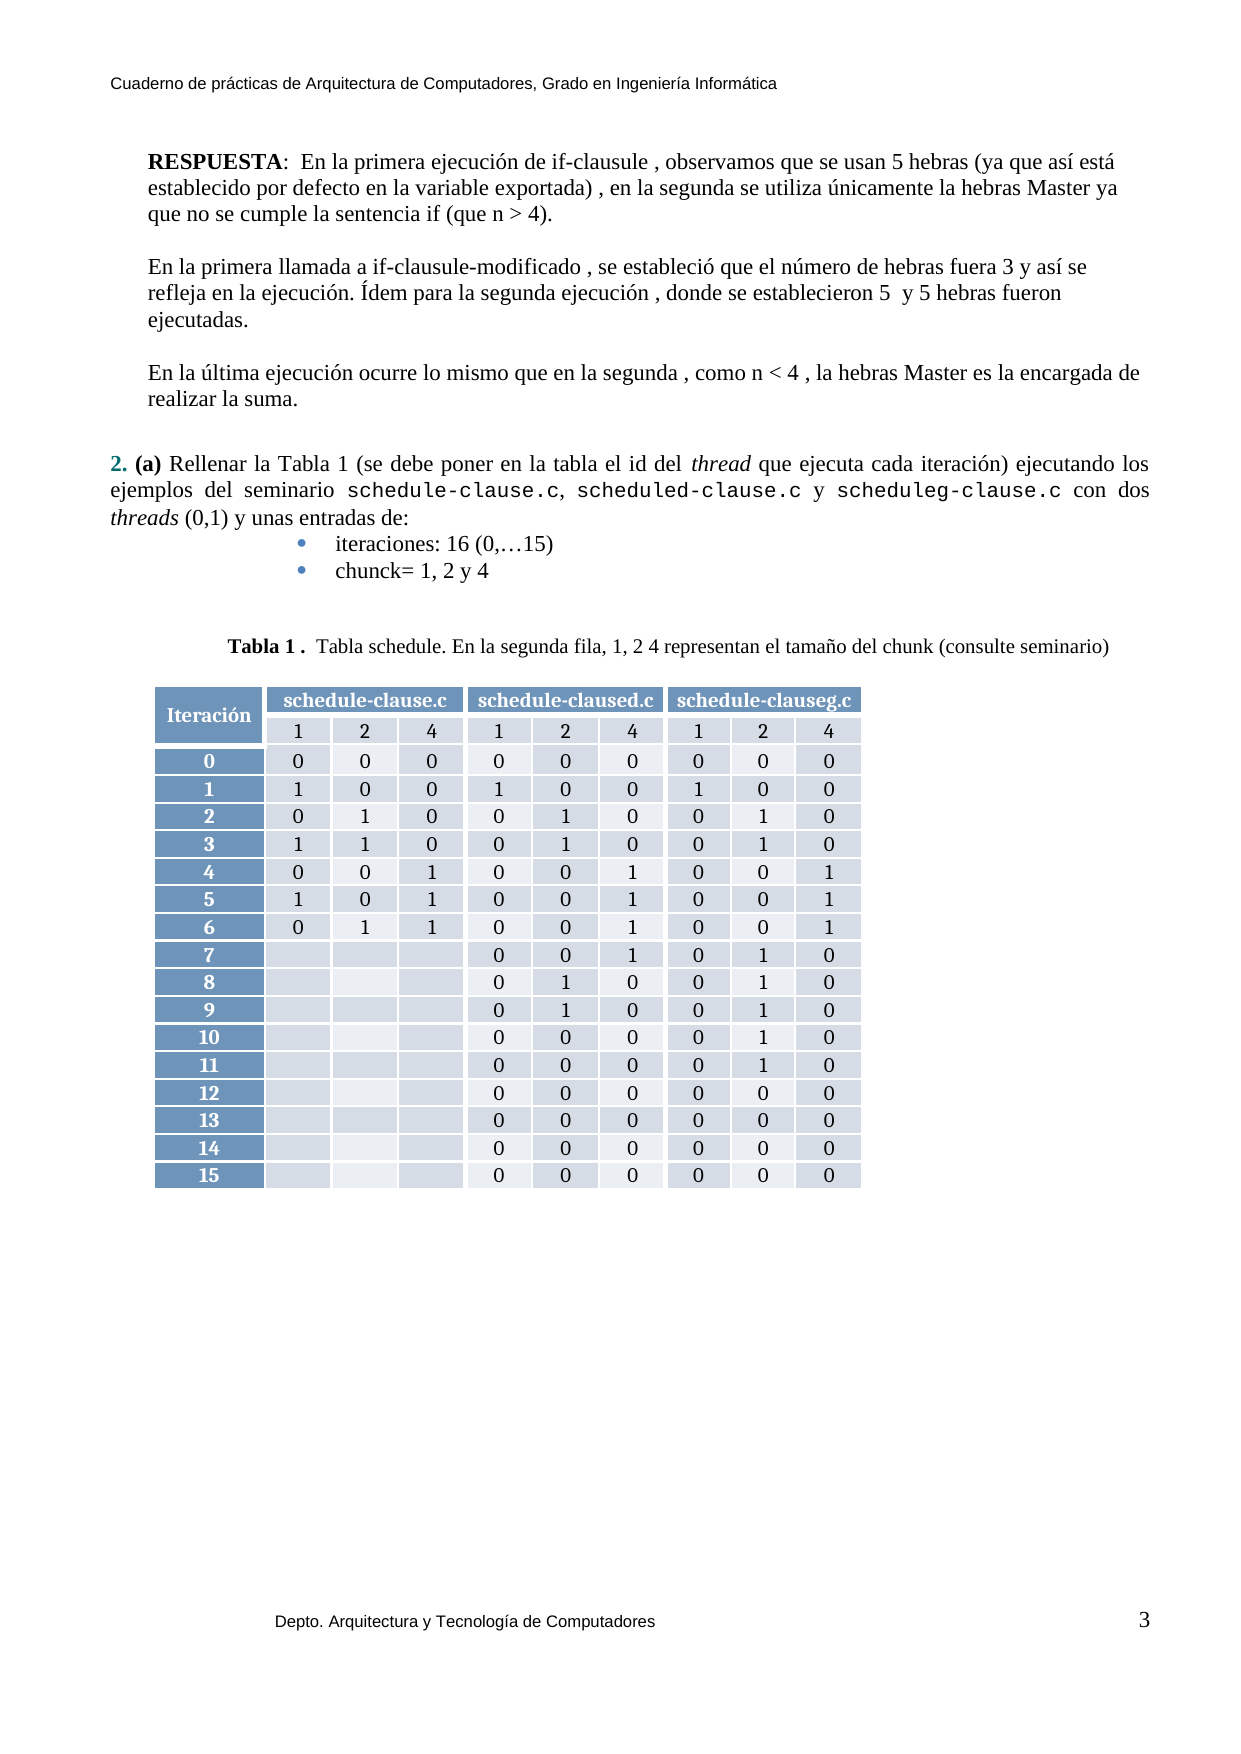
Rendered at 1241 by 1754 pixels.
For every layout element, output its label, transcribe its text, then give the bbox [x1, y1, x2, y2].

table_cell 0 [668, 1052, 730, 1078]
table_cell [266, 942, 330, 967]
table_cell [333, 969, 397, 995]
table_cell 0 [796, 1107, 861, 1133]
table_cell 1 [600, 859, 663, 884]
table_cell 0 [333, 776, 397, 802]
table_cell [333, 997, 397, 1022]
table_cell 1 [796, 914, 861, 939]
table_cell [266, 1052, 330, 1078]
table_cell 4 [155, 859, 264, 884]
table_cell 1 [155, 776, 264, 802]
table_cell 10 [155, 1025, 264, 1050]
text En la última ejecución ocurre lo mismo que en la segunda , como n < 4 , la hebras Master es la encargada de realizar la suma. [148, 358, 1150, 411]
table_cell 0 [600, 1163, 663, 1188]
table_cell 0 [266, 914, 330, 939]
table_cell 0 [533, 1052, 598, 1078]
table_cell 1 [266, 831, 330, 857]
table_cell 1 [732, 942, 794, 967]
list chunck= 1, 2 y 4 [298, 557, 1150, 583]
table_cell 0 [796, 997, 861, 1022]
table_cell 0 [533, 1135, 598, 1160]
table_cell 0 [796, 1052, 861, 1078]
table_cell 1 [333, 831, 397, 857]
table_cell 0 [399, 831, 463, 857]
table_cell 1 [533, 831, 598, 857]
table_cell 1 [468, 776, 531, 802]
table_cell 0 [600, 1052, 663, 1078]
table_cell 2 [533, 718, 598, 743]
table_cell [399, 1080, 463, 1105]
table_cell [399, 1163, 463, 1188]
table_cell 0 [468, 745, 531, 774]
table_cell 0 [732, 1135, 794, 1160]
table_cell 1 [533, 804, 598, 829]
table_cell 0 [266, 745, 330, 774]
table_cell 1 [732, 997, 794, 1022]
table_cell 1 [533, 969, 598, 995]
table_cell 14 [155, 1135, 264, 1160]
text En la primera llamada a if-clausule-modificado , se estableció que el número de hebras fuera 3 y así se refleja en la ejecución. Ídem para la segunda ejecución , donde se establecieron 5 y 5 hebras fueron ejecutadas. [148, 253, 1150, 332]
table_cell 1 [732, 969, 794, 995]
table_cell 0 [600, 745, 663, 774]
table_cell [333, 1163, 397, 1188]
table_cell 0 [600, 1107, 663, 1133]
table_cell 0 [468, 1080, 531, 1105]
table_cell 0 [468, 997, 531, 1022]
table_cell 0 [468, 804, 531, 829]
table_cell 0 [533, 1107, 598, 1133]
table_cell [333, 1052, 397, 1078]
table_header schedule-claused.c [468, 687, 663, 712]
table_cell [399, 1025, 463, 1050]
table_cell [266, 1107, 330, 1133]
table_cell 1 [796, 859, 861, 884]
table_cell 1 [732, 1025, 794, 1050]
table_cell 1 [668, 776, 730, 802]
table_cell 1 [732, 804, 794, 829]
table_cell 1 [600, 914, 663, 939]
table_cell 0 [533, 859, 598, 884]
table_cell 0 [668, 745, 730, 774]
table_cell 0 [796, 969, 861, 995]
table_cell 1 [399, 859, 463, 884]
table_cell [266, 1163, 330, 1188]
table_cell 0 [732, 745, 794, 774]
table_cell 0 [600, 804, 663, 829]
table_cell 0 [668, 1025, 730, 1050]
table_cell 0 [668, 1163, 730, 1188]
table_cell 0 [732, 1080, 794, 1105]
text RESPUESTA: En la primera ejecución de if-clausule , observamos que se usan 5 hebras (ya que así está establecido por defecto en la variable exportada) , en la segunda se utiliza únicamente la hebras Master ya que no se cumple la sentencia if (que n > 4). [148, 148, 1150, 227]
table_cell 0 [796, 1163, 861, 1188]
table_cell 0 [796, 942, 861, 967]
table_cell 5 [155, 886, 264, 912]
table_cell [399, 997, 463, 1022]
table_cell 0 [468, 1052, 531, 1078]
table_cell 0 [600, 1135, 663, 1160]
table_cell 1 [732, 831, 794, 857]
table_cell 0 [668, 886, 730, 912]
table_cell 11 [155, 1052, 264, 1078]
table_cell 0 [333, 859, 397, 884]
table_cell 0 [468, 1107, 531, 1133]
table_cell [333, 942, 397, 967]
table_cell 0 [668, 1107, 730, 1133]
table_cell 0 [468, 859, 531, 884]
table_cell 0 [468, 886, 531, 912]
table_cell 0 [266, 859, 330, 884]
table_cell 15 [155, 1163, 264, 1188]
table_cell 0 [668, 942, 730, 967]
table_cell 3 [155, 831, 264, 857]
table_cell 0 [399, 804, 463, 829]
table_cell 9 [155, 997, 264, 1022]
table_cell 0 [468, 942, 531, 967]
table_cell 7 [155, 942, 264, 967]
table_cell 0 [600, 997, 663, 1022]
table_cell 0 [399, 745, 463, 774]
table_cell 1 [333, 914, 397, 939]
table_cell 0 [600, 969, 663, 995]
table_cell 0 [796, 776, 861, 802]
table_cell 0 [732, 1163, 794, 1188]
table_cell 1 [600, 886, 663, 912]
table_cell 4 [600, 718, 663, 743]
table_cell [266, 1080, 330, 1105]
table_cell 0 [668, 997, 730, 1022]
table_header schedule-clause.c [267, 687, 463, 712]
table_cell [110, 659, 1152, 685]
table_cell 0 [668, 914, 730, 939]
table_cell [266, 997, 330, 1022]
table_cell 0 [796, 745, 861, 774]
table_cell 0 [399, 776, 463, 802]
table_cell 0 [668, 969, 730, 995]
table_header Iteración [155, 687, 262, 743]
table_cell 0 [796, 831, 861, 857]
table_cell 0 [668, 1135, 730, 1160]
table_cell 0 [732, 1107, 794, 1133]
table_cell [266, 1025, 330, 1050]
table_cell 1 [333, 804, 397, 829]
table_cell [399, 1107, 463, 1133]
list 2. (a) Rellenar la Tabla 1 (se debe poner en la tabla el id del thread que ejecuta cada iteración) ejecutando los ejemplos del seminario schedule-clause.c, scheduled-clause.c y scheduleg-clause.c con dos threads (0,1) y unas entradas de: [110, 450, 1150, 530]
table_cell 0 [533, 1025, 598, 1050]
table_cell 0 [600, 776, 663, 802]
table_cell 0 [533, 776, 598, 802]
table_cell 0 [796, 1025, 861, 1050]
table_cell 4 [399, 718, 463, 743]
table_cell 1 [399, 914, 463, 939]
table_cell 0 [732, 859, 794, 884]
table_cell 0 [732, 776, 794, 802]
table_cell 1 [266, 776, 330, 802]
table_cell [333, 1135, 397, 1160]
table_cell [266, 1135, 330, 1160]
table_cell 2 [732, 718, 794, 743]
table_cell 1 [600, 942, 663, 967]
table_cell 0 [468, 969, 531, 995]
table_cell 0 [732, 886, 794, 912]
table_cell 6 [155, 914, 264, 939]
table_cell 0 [468, 1025, 531, 1050]
table_cell [399, 1135, 463, 1160]
table_cell [266, 969, 330, 995]
table_cell 8 [155, 969, 264, 995]
table_cell 0 [533, 1080, 598, 1105]
table_cell 1 [533, 997, 598, 1022]
table_cell 0 [468, 831, 531, 857]
table_cell 1 [267, 718, 330, 743]
table_cell 0 [533, 914, 598, 939]
table_cell [333, 1025, 397, 1050]
table_cell 0 [600, 1080, 663, 1105]
table_cell 13 [155, 1107, 264, 1133]
table_cell 0 [266, 804, 330, 829]
table_cell [333, 1107, 397, 1133]
table_cell 4 [796, 718, 861, 743]
table_cell [399, 969, 463, 995]
table_cell 0 [533, 942, 598, 967]
table_cell 0 [155, 749, 264, 774]
table_cell [333, 1080, 397, 1105]
table_cell [399, 1052, 463, 1078]
table_cell 0 [600, 831, 663, 857]
table_cell 0 [533, 886, 598, 912]
table_cell 1 [399, 886, 463, 912]
table_cell 0 [333, 745, 397, 774]
table_cell 1 [266, 886, 330, 912]
table_cell 0 [533, 745, 598, 774]
table_cell 0 [468, 1163, 531, 1188]
table_header schedule-clauseg.c [668, 687, 861, 712]
list iteraciones: 16 (0,…15) [298, 530, 1150, 557]
table_cell 0 [796, 804, 861, 829]
table_cell [399, 942, 463, 967]
table_cell 1 [796, 886, 861, 912]
table_cell 0 [668, 1080, 730, 1105]
table_cell 0 [600, 1025, 663, 1050]
table_cell 0 [796, 1135, 861, 1160]
table_cell 0 [668, 804, 730, 829]
table_cell 0 [668, 831, 730, 857]
table_cell 0 [668, 859, 730, 884]
table_cell 1 [668, 718, 730, 743]
table_cell 12 [155, 1080, 264, 1105]
table_cell 1 [732, 1052, 794, 1078]
table_header Tabla schedule. En la segunda fila, 1, 2 4 representan el tamaño del chunk (consulte seminario) [110, 610, 1152, 658]
table_cell 0 [796, 1080, 861, 1105]
table_cell 0 [333, 886, 397, 912]
table_cell 0 [468, 1135, 531, 1160]
table_cell 2 [155, 804, 264, 829]
table_cell 1 [468, 718, 531, 743]
table_cell 0 [732, 914, 794, 939]
table_cell 2 [333, 718, 397, 743]
table_cell 0 [468, 914, 531, 939]
table_cell 0 [533, 1163, 598, 1188]
